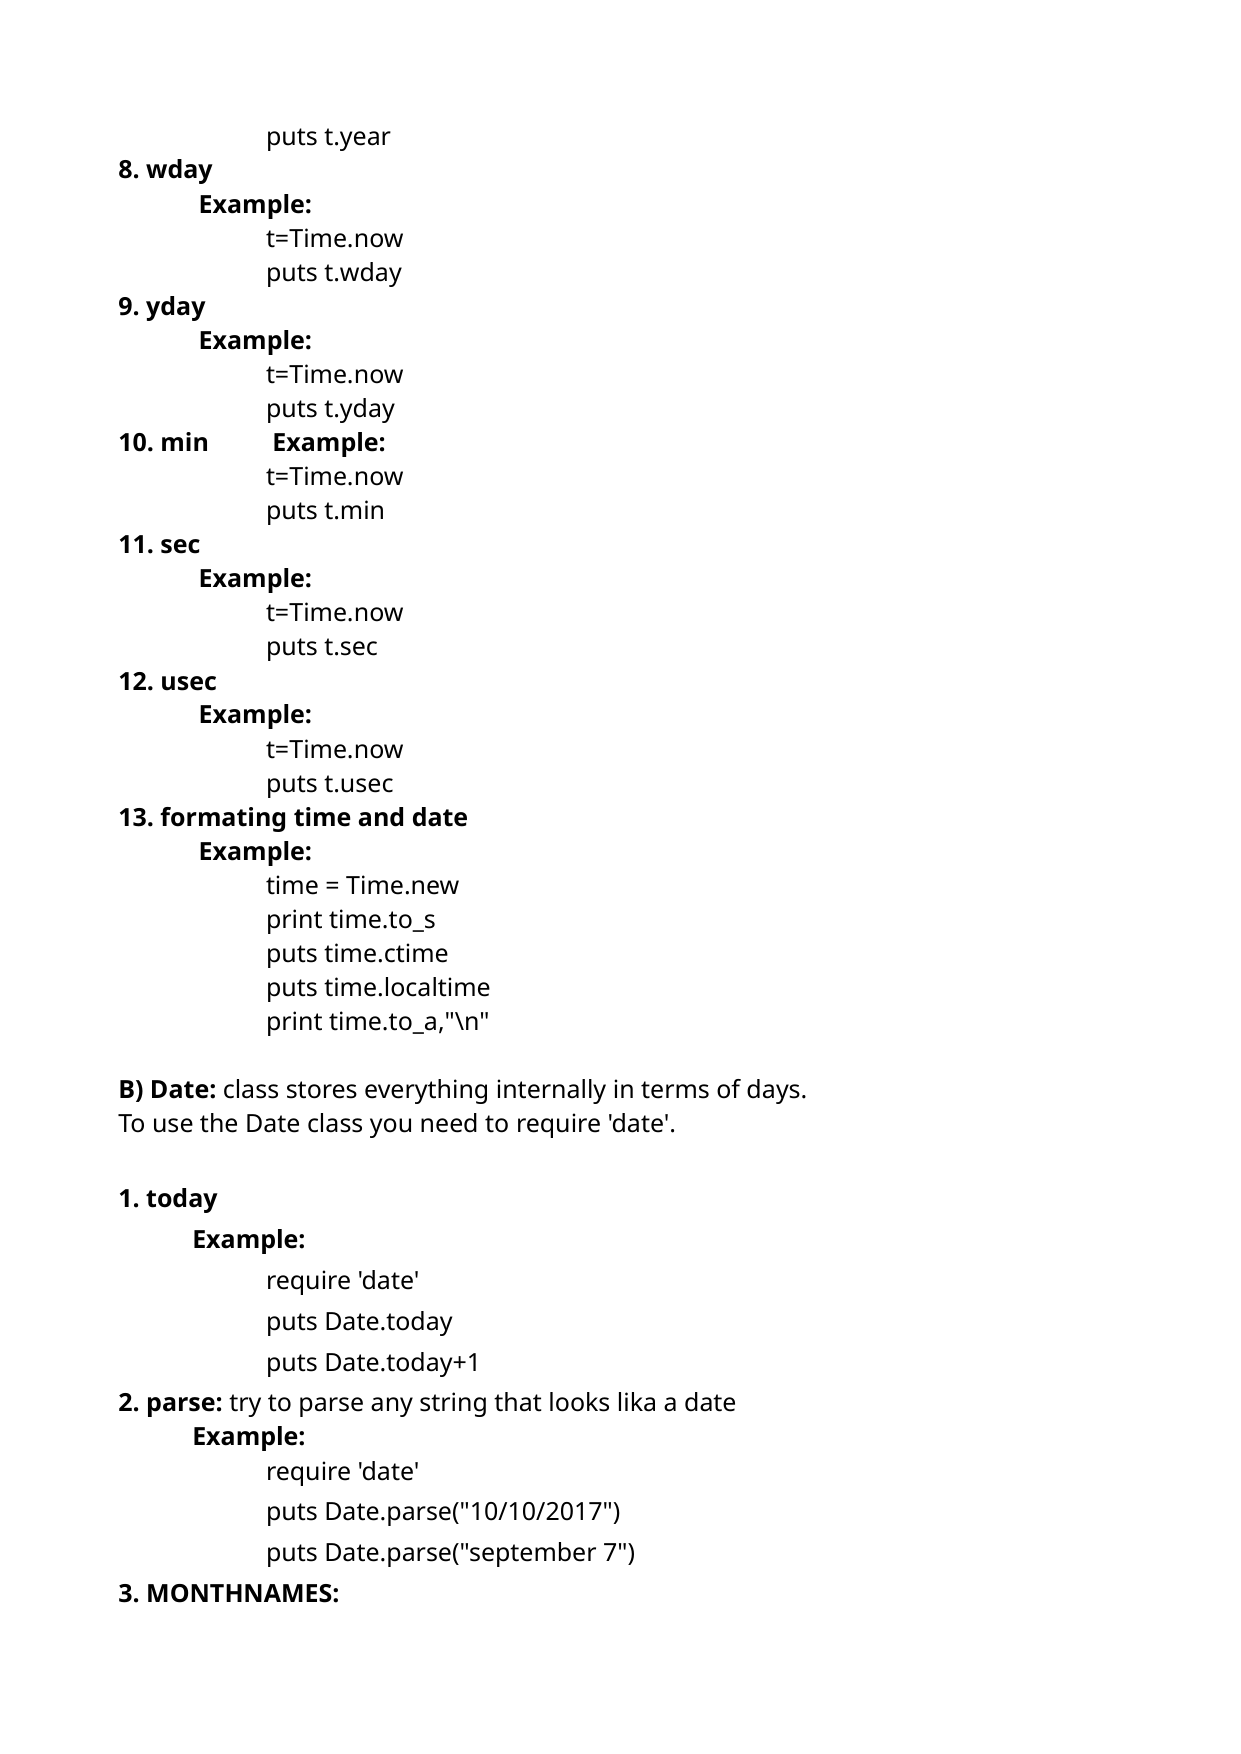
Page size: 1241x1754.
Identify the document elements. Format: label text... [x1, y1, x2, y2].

text t=Time.now [118, 220, 1122, 254]
text puts t.year [118, 118, 1122, 152]
text 8. wday [118, 152, 1122, 186]
text t=Time.now [118, 731, 1122, 765]
text t=Time.now [118, 459, 1122, 493]
text puts t.wday [118, 254, 1122, 288]
text To use the Date class you need to require 'date'. [118, 1106, 1122, 1140]
text require 'date' [118, 1262, 1122, 1297]
text B) Date: class stores everything internally in terms of days. [118, 1072, 1122, 1106]
text puts t.yday [118, 391, 1122, 425]
text puts time.localtime [118, 970, 1122, 1004]
text 9. yday [118, 288, 1122, 322]
text Example: [118, 561, 1122, 595]
text Example: [118, 186, 1122, 220]
text Example: [118, 1419, 1122, 1453]
text puts Date.parse("10/10/2017") [118, 1494, 1122, 1528]
text require 'date' [118, 1453, 1122, 1487]
text puts t.sec [118, 629, 1122, 663]
text time = Time.new [118, 867, 1122, 902]
text 2. parse: try to parse any string that looks lika a date [118, 1385, 1122, 1419]
text t=Time.now [118, 357, 1122, 391]
text 3. MONTHNAMES: [118, 1576, 1122, 1610]
text puts Date.today [118, 1303, 1122, 1337]
text print time.to_a,"\n" [118, 1004, 1122, 1038]
text puts t.min [118, 493, 1122, 527]
text Example: [118, 697, 1122, 731]
text 10. min Example: [118, 425, 1122, 459]
text Example: [118, 322, 1122, 357]
text t=Time.now [118, 595, 1122, 629]
text Example: [118, 1222, 1122, 1256]
text puts Date.parse("september 7") [118, 1535, 1122, 1569]
text 1. today [118, 1181, 1122, 1215]
text puts time.ctime [118, 936, 1122, 970]
text 13. formating time and date [118, 799, 1122, 833]
text print time.to_s [118, 902, 1122, 936]
text puts Date.today+1 [118, 1344, 1122, 1378]
text 11. sec [118, 527, 1122, 561]
text puts t.usec [118, 765, 1122, 799]
text 12. usec [118, 663, 1122, 697]
text Example: [118, 833, 1122, 867]
